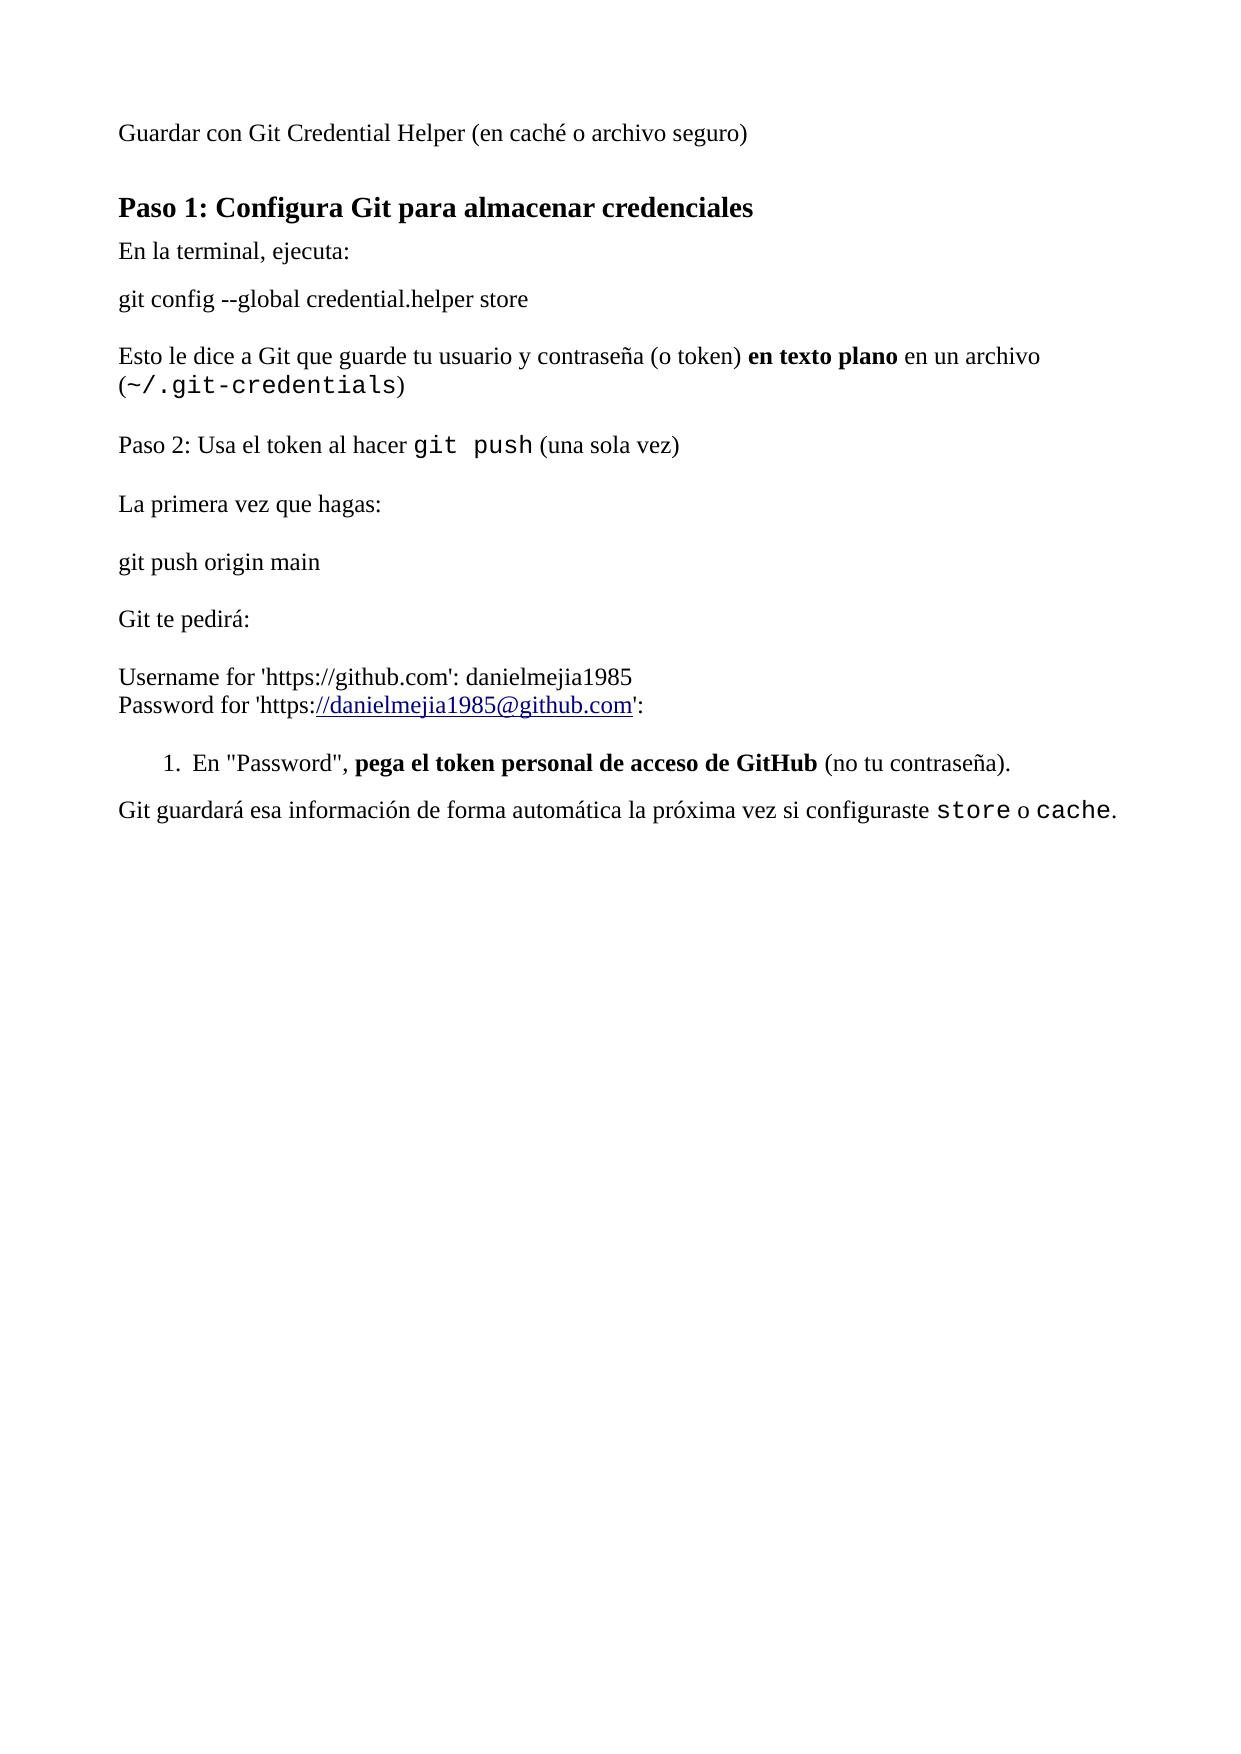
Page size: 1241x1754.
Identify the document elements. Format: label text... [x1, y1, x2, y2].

text En la terminal, ejecuta: [118, 236, 1122, 265]
text git push origin main [118, 547, 1122, 576]
text Git te pedirá: [118, 604, 1122, 633]
text Paso 2: Usa el token al hacer git push (una sola vez) [118, 430, 1122, 461]
text Guardar con Git Credential Helper (en caché o archivo seguro) [118, 118, 1122, 147]
text Esto le dice a Git que guarde tu usuario y contraseña (o token) en texto plano en un archivo (~/.git-credentials) [118, 341, 1122, 401]
text Username for 'https://github.com': danielmejia1985 [118, 662, 1122, 691]
subtitle Paso 1: Configura Git para almacenar credenciales [118, 190, 1122, 224]
text Git guardará esa información de forma automática la próxima vez si configuraste store o cache. [118, 796, 1122, 826]
text La primera vez que hagas: [118, 489, 1122, 518]
text Password for 'https://danielmejia1985@github.com': [118, 691, 1122, 719]
list En "Password", pega el token personal de acceso de GitHub (no tu contraseña). [162, 748, 1122, 777]
text git config --global credential.helper store [118, 284, 1122, 313]
